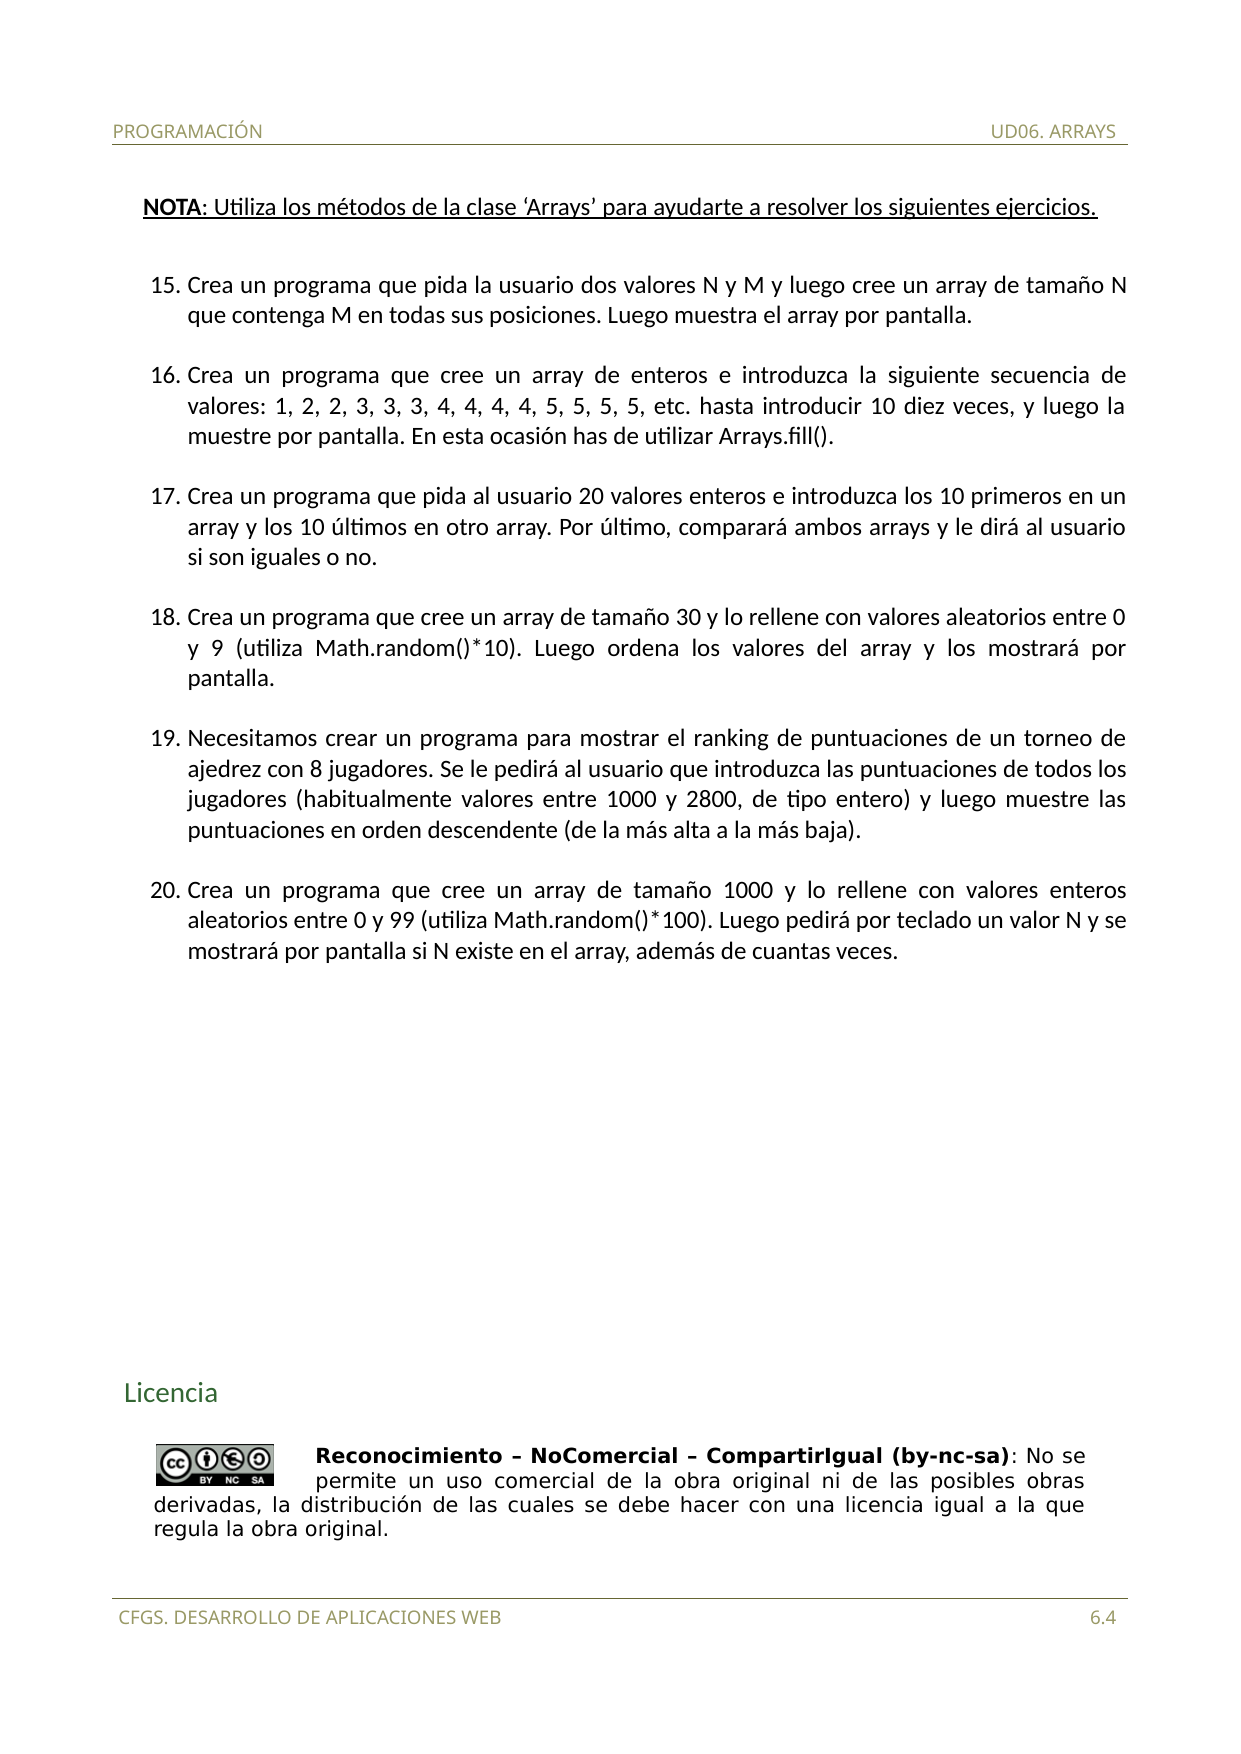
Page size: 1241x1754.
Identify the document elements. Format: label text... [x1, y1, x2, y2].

text Reconocimiento – NoComercial – CompartirIgual (by-nc-sa): No se permite un uso comercial de la obra original ni de las posibles obras derivadas, la distribución de las cuales se debe hacer con una licencia igual a la que regula la obra original. [153, 1444, 1086, 1542]
list Crea un programa que pida al usuario 20 valores enteros e introduzca los 10 primeros en un array y los 10 últimos en otro array. Por último, comparará ambos arrays y le dirá al usuario si son iguales o no. [150, 480, 1128, 572]
list Necesitamos crear un programa para mostrar el ranking de puntuaciones de un torneo de ajedrez con 8 jugadores. Se le pedirá al usuario que introduzca las puntuaciones de todos los jugadores (habitualmente valores entre 1000 y 2800, de tipo entero) y luego muestre las puntuaciones en orden descendente (de la más alta a la más baja). [150, 722, 1128, 844]
list Crea un programa que cree un array de tamaño 1000 y lo rellene con valores enteros aleatorios entre 0 y 99 (utiliza Math.random()*100). Luego pedirá por teclado un valor N y se mostrará por pantalla si N existe en el array, además de cuantas veces. [150, 874, 1128, 966]
list Crea un programa que pida la usuario dos valores N y M y luego cree un array de tamaño N que contenga M en todas sus posiciones. Luego muestra el array por pantalla. [150, 269, 1128, 330]
list Crea un programa que cree un array de tamaño 30 y lo rellene con valores aleatorios entre 0 y 9 (utiliza Math.random()*10). Luego ordena los valores del array y los mostrará por pantalla. [150, 601, 1128, 693]
text Licencia [112, 1374, 1128, 1409]
list NOTA: Utiliza los métodos de la clase ‘Arrays’ para ayudarte a resolver los siguientes ejercicios. [112, 191, 1128, 221]
list Crea un programa que cree un array de enteros e introduzca la siguiente secuencia de valores: 1, 2, 2, 3, 3, 3, 4, 4, 4, 4, 5, 5, 5, 5, etc. hasta introducir 10 diez veces, y luego la muestre por pantalla. En esta ocasión has de utilizar Arrays.fill(). [150, 359, 1128, 451]
picture [156, 1444, 274, 1486]
